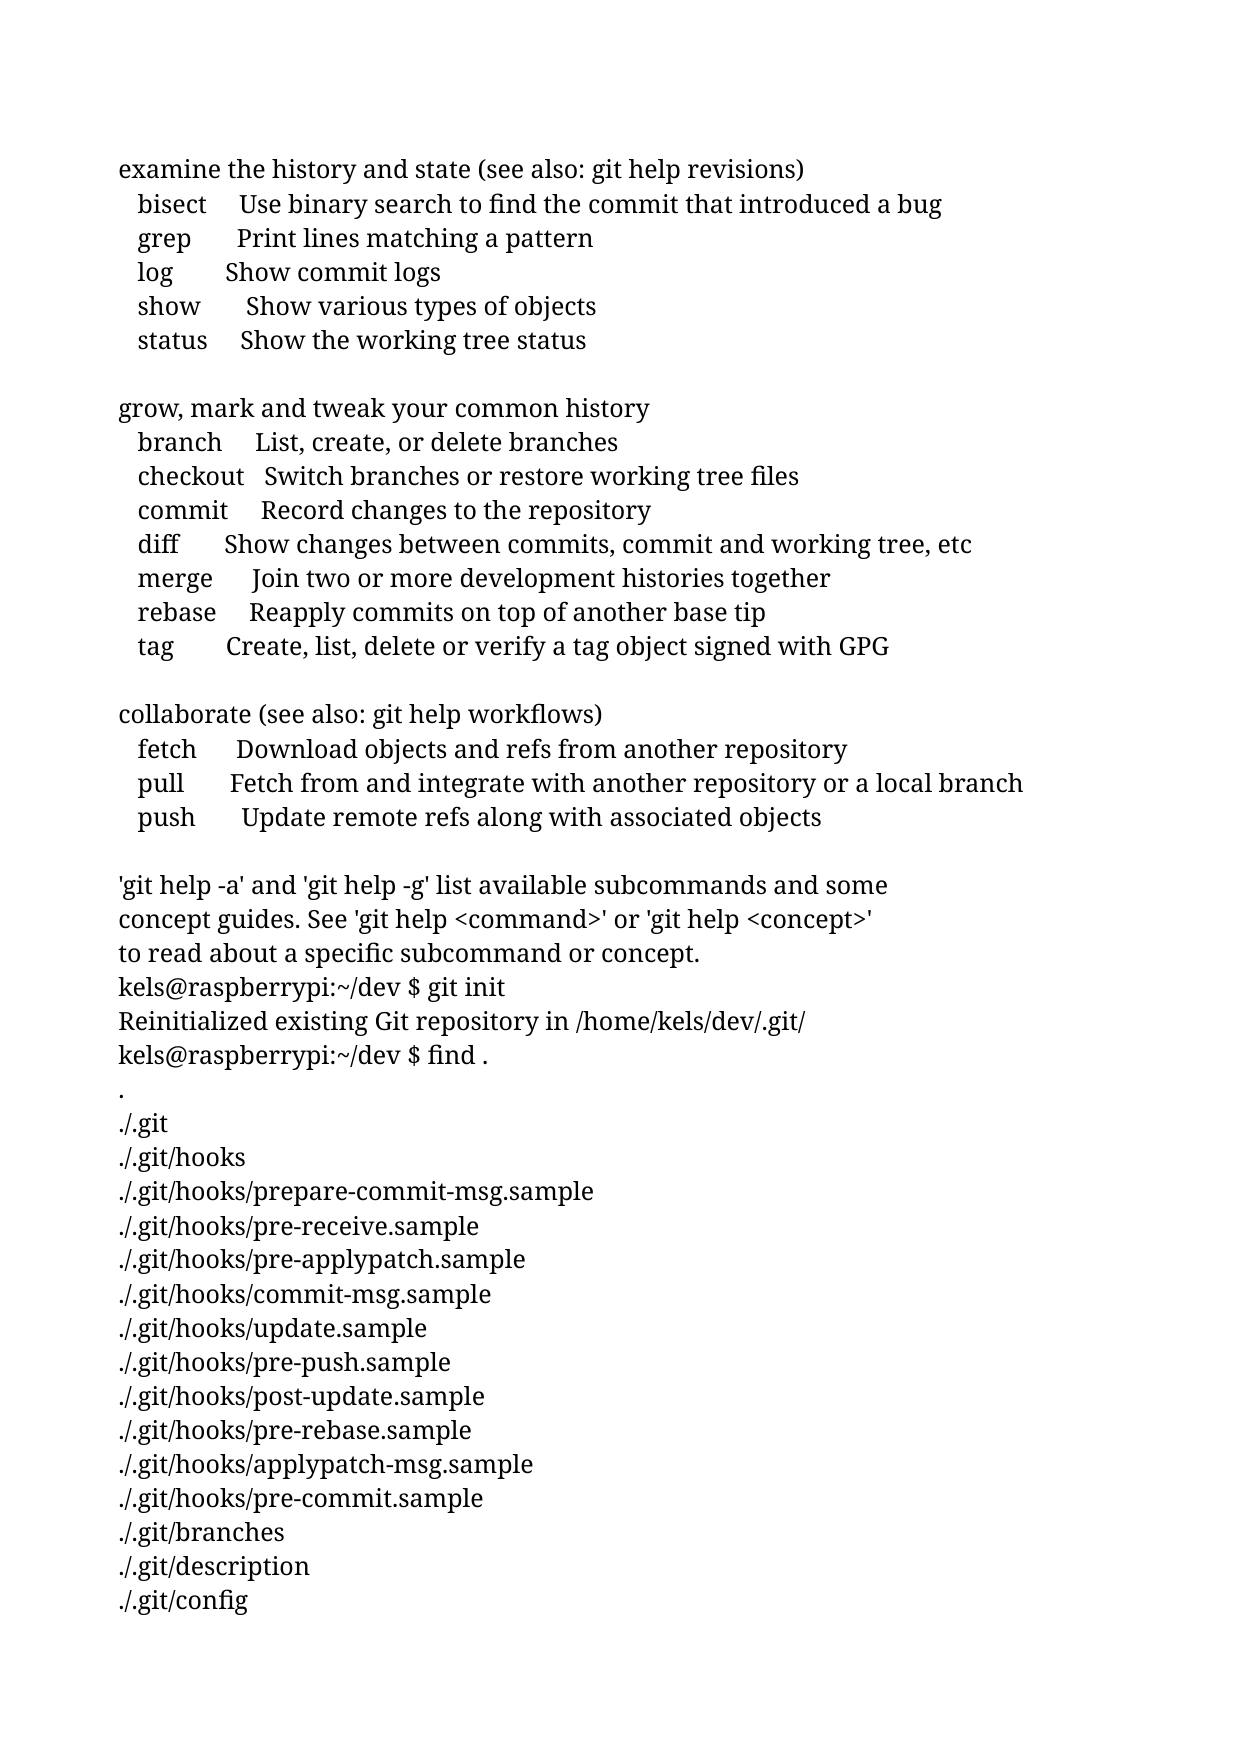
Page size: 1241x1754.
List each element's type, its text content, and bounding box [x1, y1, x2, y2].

text merge Join two or more development histories together [118, 561, 1122, 595]
text branch List, create, or delete branches [118, 425, 1122, 459]
text grow, mark and tweak your common history [118, 391, 1122, 425]
text ./.git/hooks/pre-commit.sample [118, 1481, 1122, 1515]
text to read about a specific subcommand or concept. [118, 936, 1122, 970]
text ./.git/config [118, 1583, 1122, 1617]
text rebase Reapply commits on top of another base tip [118, 595, 1122, 629]
text ./.git/hooks/commit-msg.sample [118, 1276, 1122, 1310]
text ./.git/hooks/pre-push.sample [118, 1344, 1122, 1378]
text kels@raspberrypi:~/dev $ git init [118, 970, 1122, 1004]
text tag Create, list, delete or verify a tag object signed with GPG [118, 629, 1122, 663]
text fetch Download objects and refs from another repository [118, 731, 1122, 765]
text checkout Switch branches or restore working tree files [118, 459, 1122, 493]
text collaborate (see also: git help workflows) [118, 697, 1122, 731]
text examine the history and state (see also: git help revisions) [118, 152, 1122, 186]
text pull Fetch from and integrate with another repository or a local branch [118, 765, 1122, 799]
text diff Show changes between commits, commit and working tree, etc [118, 527, 1122, 561]
text status Show the working tree status [118, 322, 1122, 357]
text show Show various types of objects [118, 288, 1122, 322]
text commit Record changes to the repository [118, 493, 1122, 527]
text bisect Use binary search to find the commit that introduced a bug [118, 186, 1122, 220]
text 'git help -a' and 'git help -g' list available subcommands and some [118, 867, 1122, 902]
text ./.git/hooks/pre-rebase.sample [118, 1412, 1122, 1447]
text ./.git/hooks [118, 1140, 1122, 1174]
text concept guides. See 'git help <command>' or 'git help <concept>' [118, 902, 1122, 936]
text ./.git [118, 1106, 1122, 1140]
text ./.git/hooks/update.sample [118, 1310, 1122, 1344]
text Reinitialized existing Git repository in /home/kels/dev/.git/ [118, 1004, 1122, 1038]
text kels@raspberrypi:~/dev $ find . [118, 1038, 1122, 1072]
text ./.git/hooks/prepare-commit-msg.sample [118, 1174, 1122, 1208]
text ./.git/branches [118, 1515, 1122, 1549]
text ./.git/hooks/applypatch-msg.sample [118, 1447, 1122, 1481]
text ./.git/hooks/pre-receive.sample [118, 1208, 1122, 1242]
text ./.git/hooks/post-update.sample [118, 1378, 1122, 1412]
text ./.git/description [118, 1549, 1122, 1583]
text log Show commit logs [118, 254, 1122, 288]
text . [118, 1072, 1122, 1106]
text grep Print lines matching a pattern [118, 220, 1122, 254]
text push Update remote refs along with associated objects [118, 799, 1122, 833]
text ./.git/hooks/pre-applypatch.sample [118, 1242, 1122, 1276]
